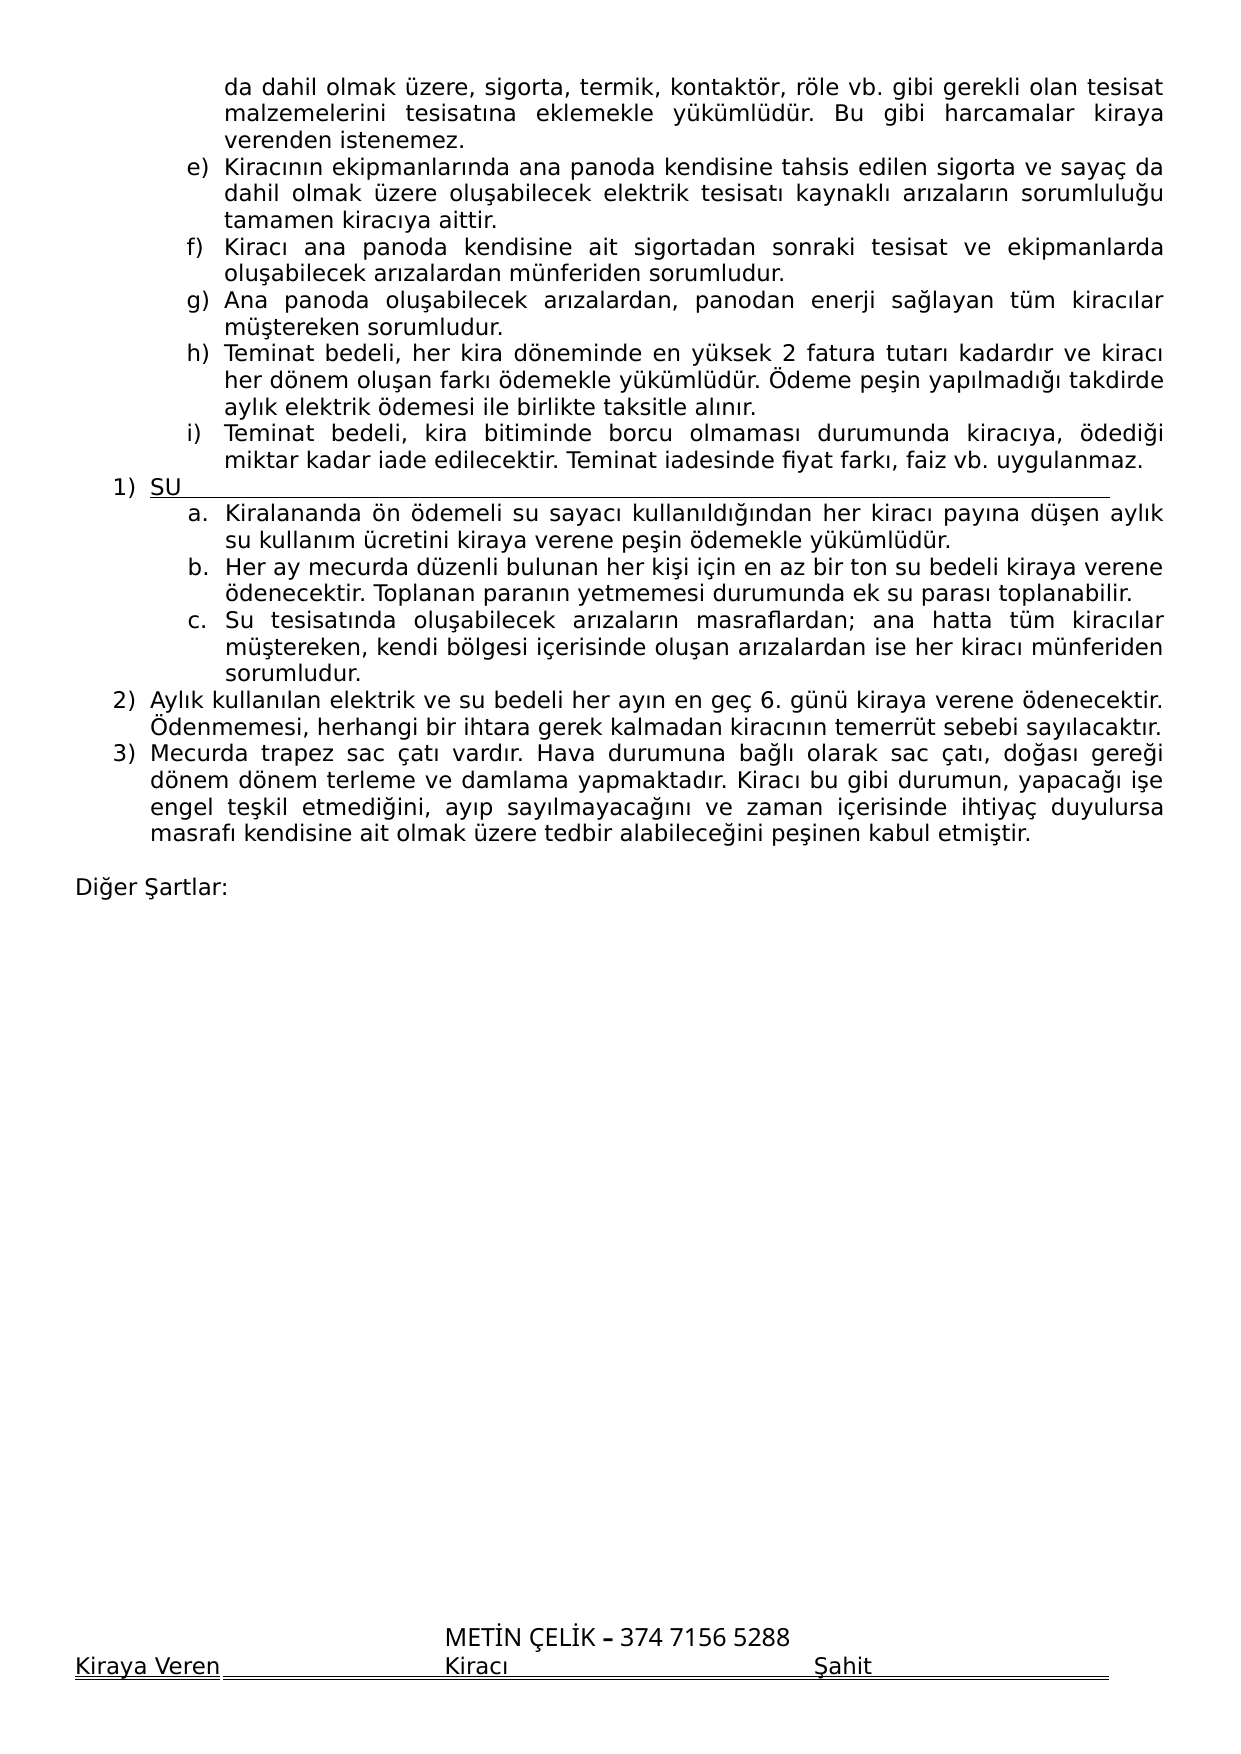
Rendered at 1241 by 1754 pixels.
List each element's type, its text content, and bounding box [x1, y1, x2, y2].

list Kiralananda ön ödemeli su sayacı kullanıldığından her kiracı payına düşen aylık su kullanım ücretini kiraya verene peşin ödemekle yükümlüdür. [187, 500, 1165, 554]
text Diğer Şartlar: [75, 874, 1165, 900]
list Teminat bedeli, her kira döneminde en yüksek 2 fatura tutarı kadardır ve kiracı her dönem oluşan farkı ödemekle yükümlüdür. Ödeme peşin yapılmadığı takdirde aylık elektrik ödemesi ile birlikte taksitle alınır. [186, 340, 1165, 420]
list Aylık kullanılan elektrik ve su bedeli her ayın en geç 6. günü kiraya verene ödenecektir. Ödenmemesi, herhangi bir ihtara gerek kalmadan kiracının temerrüt sebebi sayılacaktır. [112, 687, 1165, 740]
list Kiracı ana panoda kendisine ait sigortadan sonraki tesisat ve ekipmanlarda oluşabilecek arızalardan münferiden sorumludur. [186, 234, 1165, 287]
list Teminat bedeli, kira bitiminde borcu olmaması durumunda kiracıya, ödediği miktar kadar iade edilecektir. Teminat iadesinde fiyat farkı, faiz vb. uygulanmaz. [186, 420, 1165, 474]
list Ana panoda oluşabilecek arızalardan, panodan enerji sağlayan tüm kiracılar müştereken sorumludur. [186, 287, 1165, 340]
list Su tesisatında oluşabilecek arızaların masraflardan; ana hatta tüm kiracılar müştereken, kendi bölgesi içerisinde oluşan arızalardan ise her kiracı münferiden sorumludur. [187, 607, 1165, 687]
list da dahil olmak üzere, sigorta, termik, kontaktör, röle vb. gibi gerekli olan tesisat malzemelerini tesisatına eklemekle yükümlüdür. Bu gibi harcamalar kiraya verenden istenemez. [186, 74, 1165, 154]
list Her ay mecurda düzenli bulunan her kişi için en az bir ton su bedeli kiraya verene ödenecektir. Toplanan paranın yetmemesi durumunda ek su parası toplanabilir. [187, 554, 1165, 607]
list Mecurda trapez sac çatı vardır. Hava durumuna bağlı olarak sac çatı, doğası gereği dönem dönem terleme ve damlama yapmaktadır. Kiracı bu gibi durumun, yapacağı işe engel teşkil etmediğini, ayıp sayılmayacağını ve zaman içerisinde ihtiyaç duyulursa masrafı kendisine ait olmak üzere tedbir alabileceğini peşinen kabul etmiştir. [112, 740, 1165, 847]
list Kiracının ekipmanlarında ana panoda kendisine tahsis edilen sigorta ve sayaç da dahil olmak üzere oluşabilecek elektrik tesisatı kaynaklı arızaların sorumluluğu tamamen kiracıya aittir. [186, 154, 1165, 234]
list SU [112, 474, 1165, 500]
